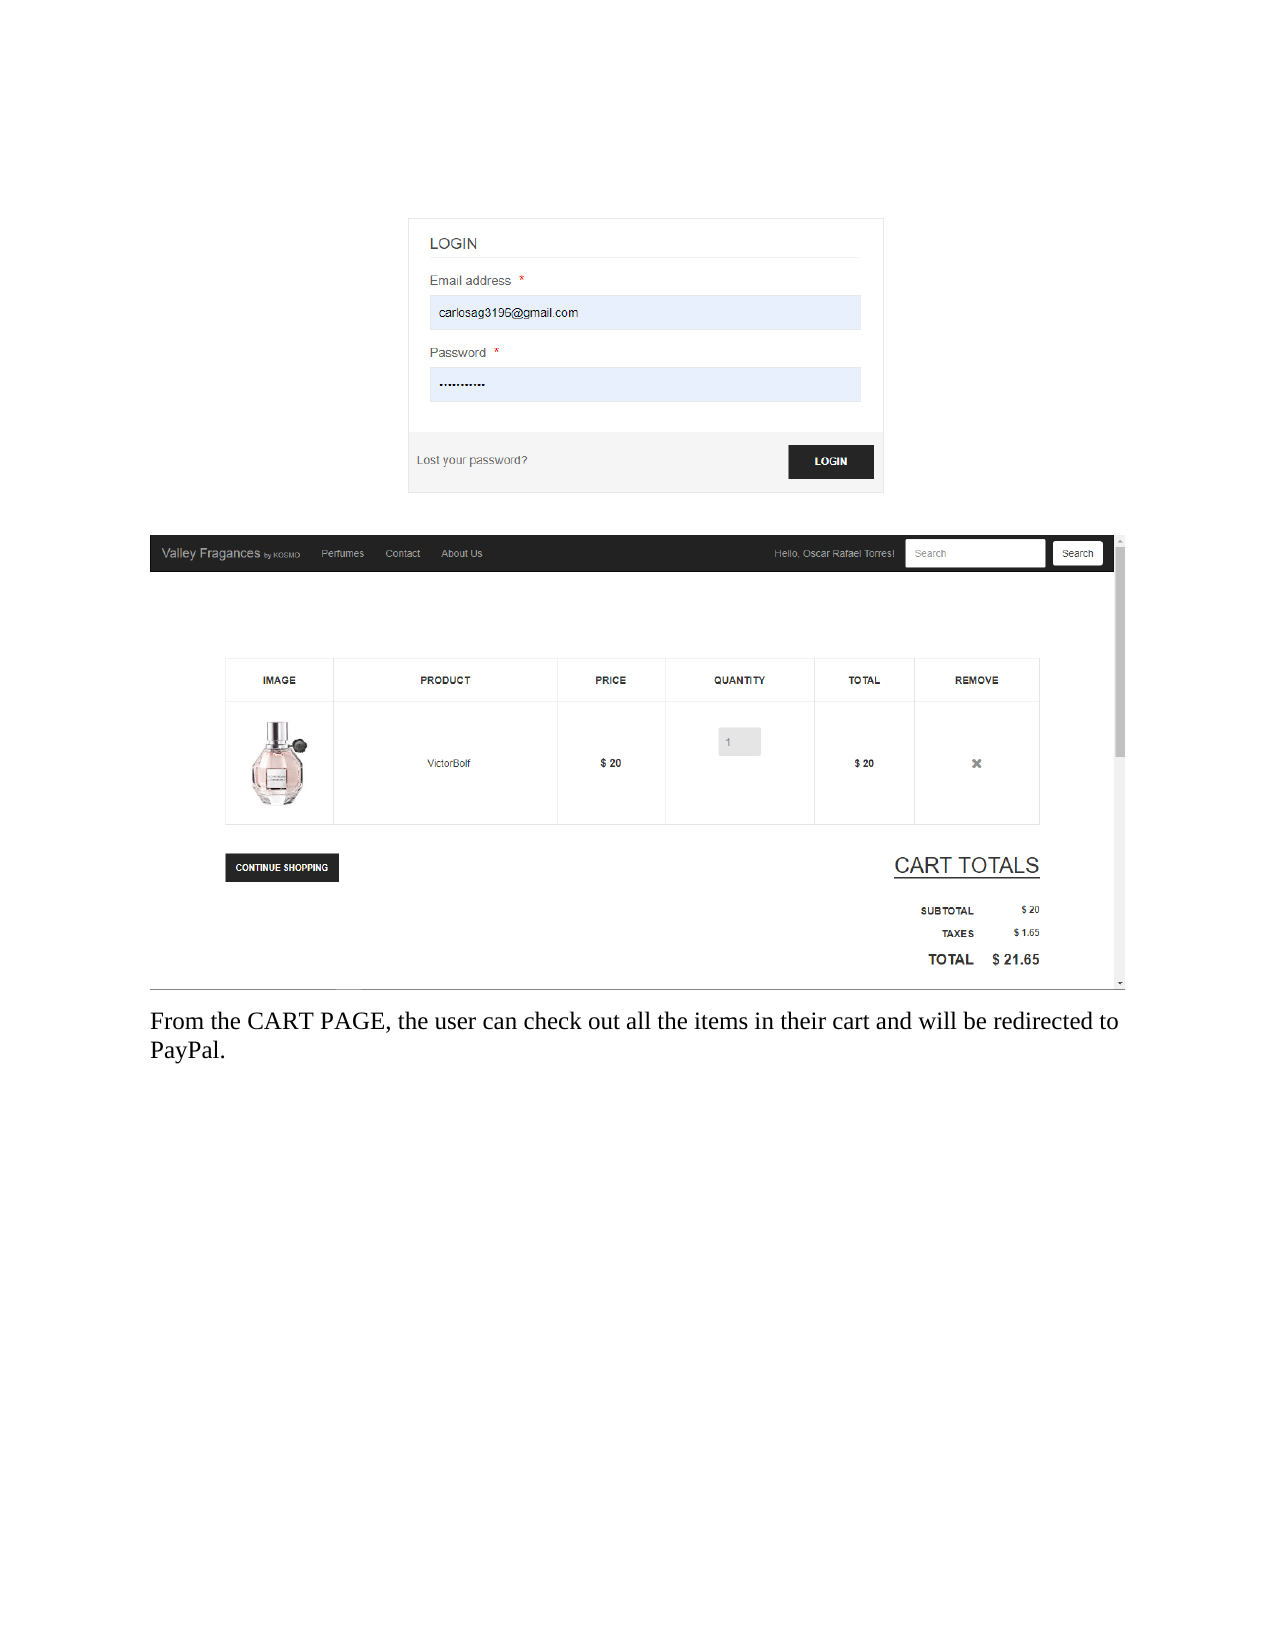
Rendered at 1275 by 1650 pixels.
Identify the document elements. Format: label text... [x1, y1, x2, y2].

text From the CART PAGE, the user can check out all the items in their cart and will be redirected to PayPal. [150, 1006, 1125, 1064]
picture [150, 150, 1125, 990]
